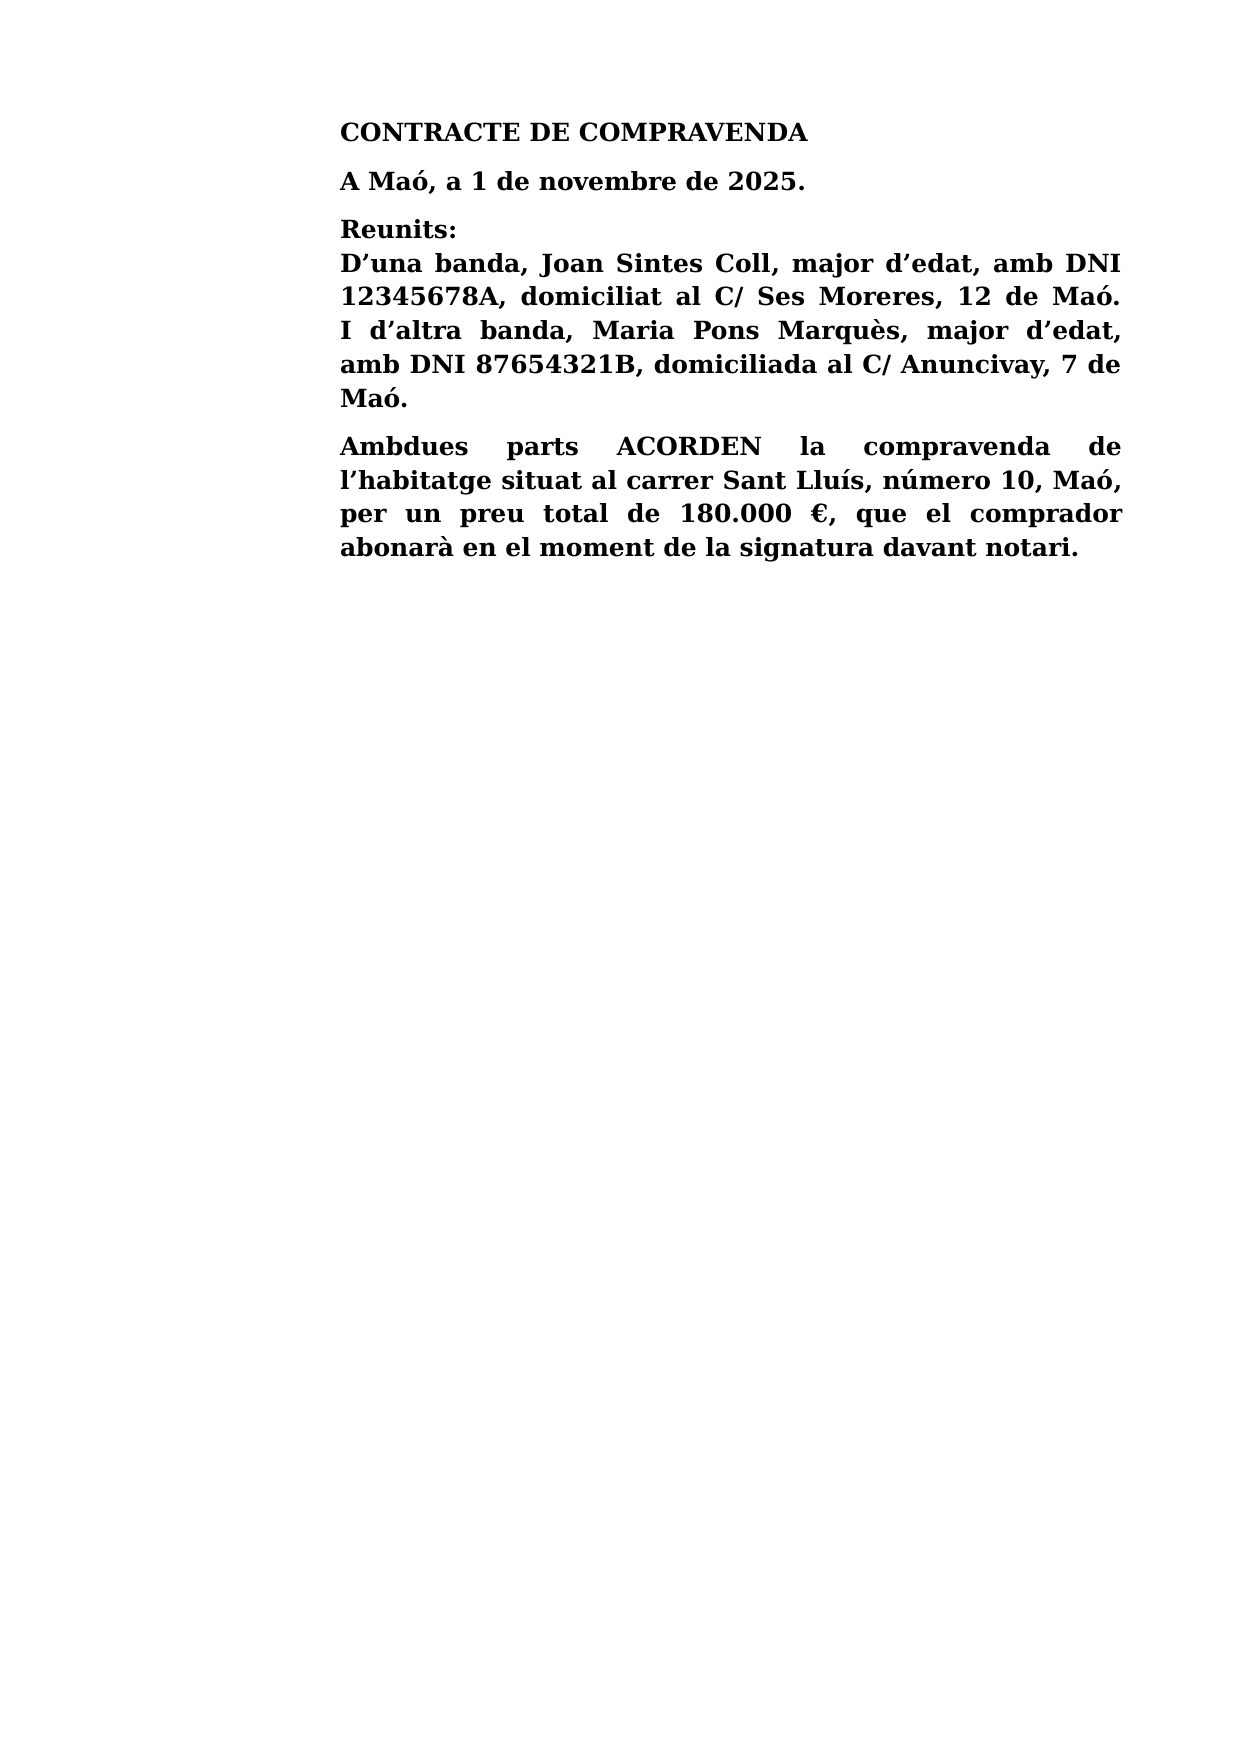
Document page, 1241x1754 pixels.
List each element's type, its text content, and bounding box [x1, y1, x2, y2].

text A Maó, a 1 de novembre de 2025. [340, 166, 1122, 196]
text CONTRACTE DE COMPRAVENDA [340, 118, 1122, 147]
text Reunits: D’una banda, Joan Sintes Coll, major d’edat, amb DNI 12345678A, domiciliat al C/ Ses Moreres, 12 de Maó. I d’altra banda, Maria Pons Marquès, major d’edat, amb DNI 87654321B, domiciliada al C/ Anuncivay, 7 de Maó. [340, 215, 1122, 413]
text Ambdues parts ACORDEN la compravenda de l’habitatge situat al carrer Sant Lluís, número 10, Maó, per un preu total de 180.000 €, que el comprador abonarà en el moment de la signatura davant notari. [340, 432, 1122, 562]
